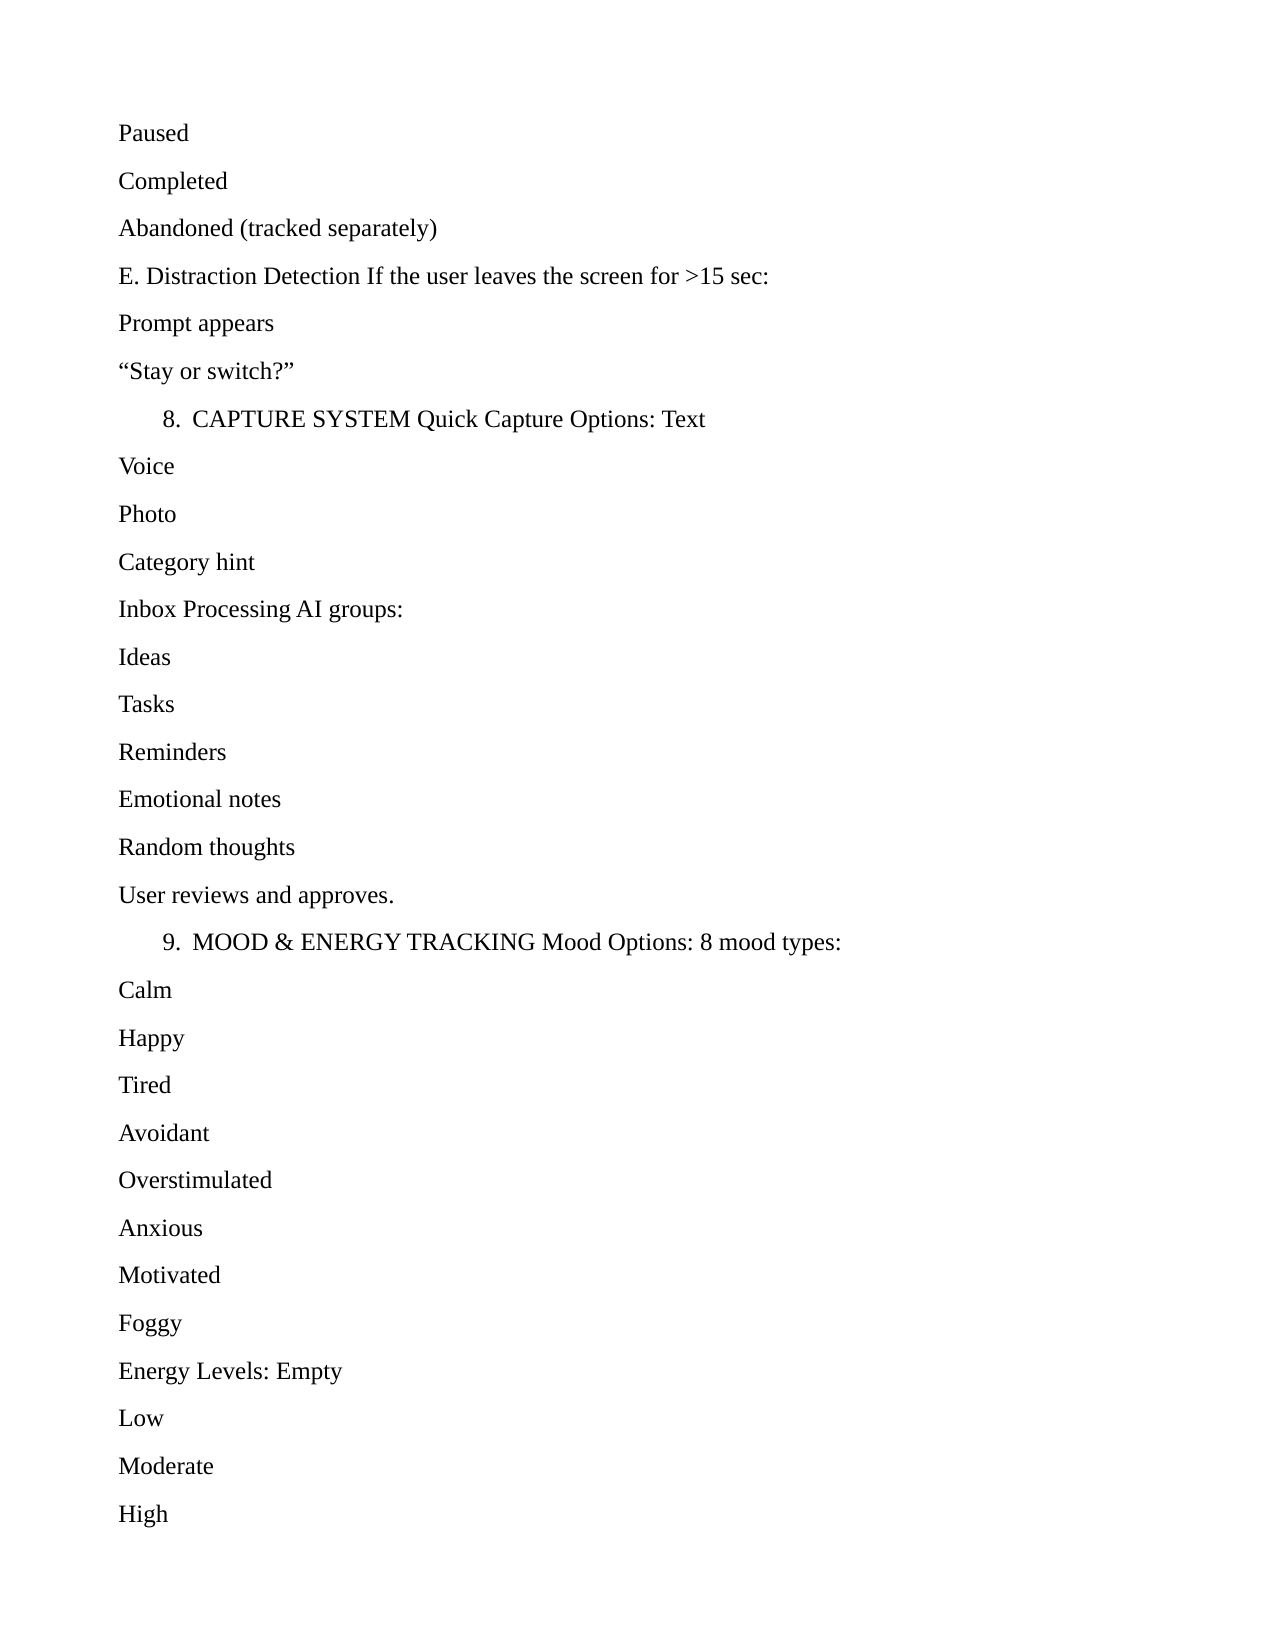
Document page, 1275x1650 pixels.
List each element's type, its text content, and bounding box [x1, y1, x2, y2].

text Overstimulated [118, 1165, 1157, 1194]
text Happy [118, 1023, 1157, 1051]
text Calm [118, 975, 1157, 1004]
text “Stay or switch?” [118, 356, 1157, 385]
list MOOD & ENERGY TRACKING Mood Options: 8 mood types: [162, 927, 1157, 956]
text Voice [118, 451, 1157, 480]
text Paused [118, 118, 1157, 147]
text High [118, 1499, 1157, 1527]
text Category hint [118, 547, 1157, 575]
text Reminders [118, 737, 1157, 766]
text Foggy [118, 1308, 1157, 1337]
list CAPTURE SYSTEM Quick Capture Options: Text [162, 404, 1157, 432]
text Tired [118, 1070, 1157, 1099]
text Photo [118, 499, 1157, 528]
text E. Distraction Detection If the user leaves the screen for >15 sec: [118, 261, 1157, 290]
text Tasks [118, 689, 1157, 718]
text User reviews and approves. [118, 880, 1157, 908]
text Low [118, 1403, 1157, 1432]
text Anxious [118, 1213, 1157, 1242]
text Moderate [118, 1451, 1157, 1480]
text Motivated [118, 1261, 1157, 1289]
text Energy Levels: Empty [118, 1356, 1157, 1384]
text Inbox Processing AI groups: [118, 594, 1157, 623]
text Ideas [118, 642, 1157, 671]
text Avoidant [118, 1118, 1157, 1147]
text Prompt appears [118, 308, 1157, 337]
text Completed [118, 166, 1157, 194]
text Emotional notes [118, 784, 1157, 813]
text Random thoughts [118, 832, 1157, 861]
text Abandoned (tracked separately) [118, 213, 1157, 242]
